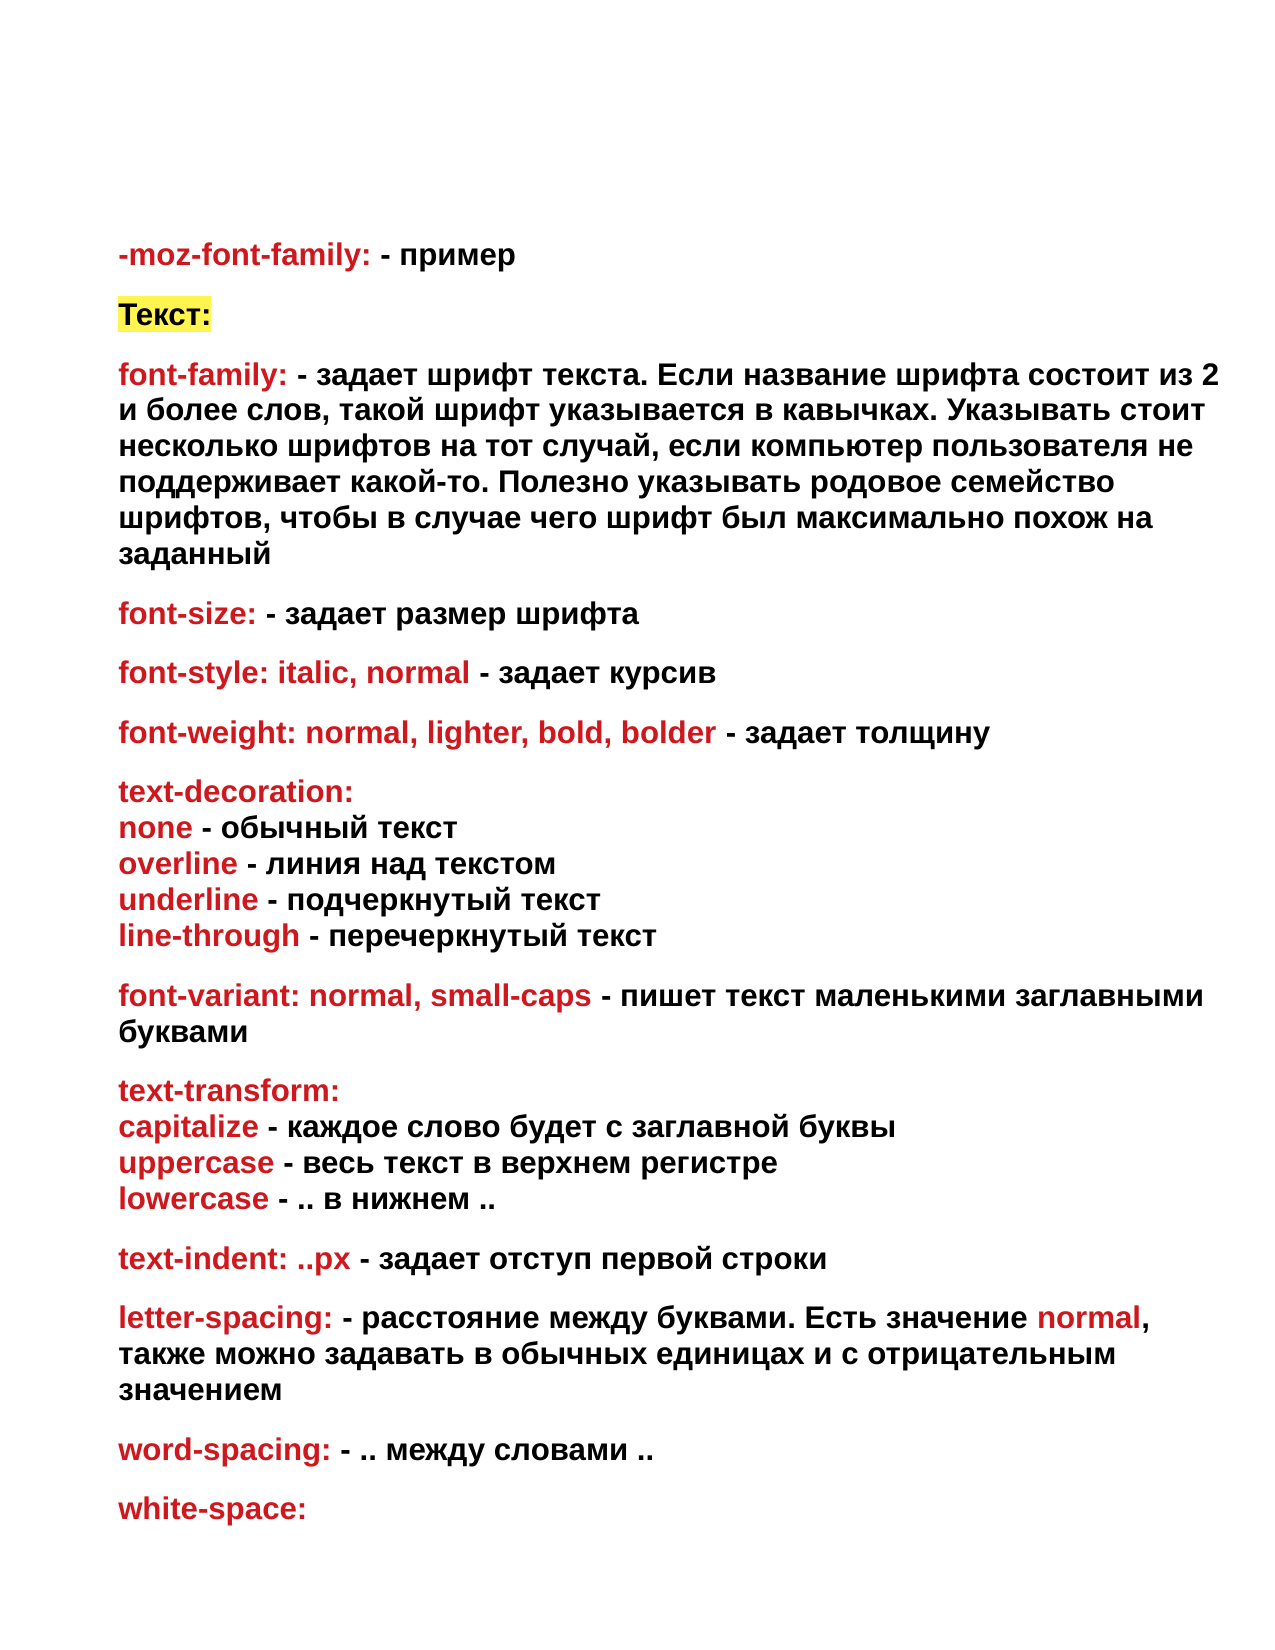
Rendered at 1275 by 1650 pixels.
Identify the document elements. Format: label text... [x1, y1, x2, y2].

text Текст: [118, 296, 1239, 332]
text text-indent: ..px - задает отступ первой строки [118, 1240, 1239, 1276]
text overline - линия над текстом [118, 845, 1239, 881]
text word-spacing: - .. между словами .. [118, 1431, 1239, 1467]
text font-variant: normal, small-caps - пишет текст маленькими заглавными буквами [118, 977, 1239, 1049]
text lowercase - .. в нижнем .. [118, 1180, 1239, 1216]
text -moz-font-family: - пример [118, 236, 1239, 272]
text letter-spacing: - расстояние между буквами. Есть значение normal, также можно задавать в обычных единицах и с отрицательным значением [118, 1299, 1239, 1407]
text font-family: - задает шрифт текста. Если название шрифта состоит из 2 и более слов, такой шрифт указывается в кавычках. Указывать стоит несколько шрифтов на тот случай, если компьютер пользователя не поддерживает какой-то. Полезно указывать родовое семейство шрифтов, чтобы в случае чего шрифт был максимально похож на заданный [118, 356, 1239, 571]
text font-size: - задает размер шрифта [118, 595, 1239, 631]
text text-decoration: [118, 773, 1239, 809]
text underline - подчеркнутый текст [118, 881, 1239, 917]
text capitalize - каждое слово будет с заглавной буквы [118, 1108, 1239, 1144]
text uppercase - весь текст в верхнем регистре [118, 1144, 1239, 1180]
text font-weight: normal, lighter, bold, bolder - задает толщину [118, 714, 1239, 750]
text line-through - перечеркнутый текст [118, 917, 1239, 953]
text white-space: [118, 1490, 1239, 1526]
text font-style: italic, normal - задает курсив [118, 654, 1239, 690]
text text-transform: [118, 1072, 1239, 1108]
text none - обычный текст [118, 809, 1239, 845]
